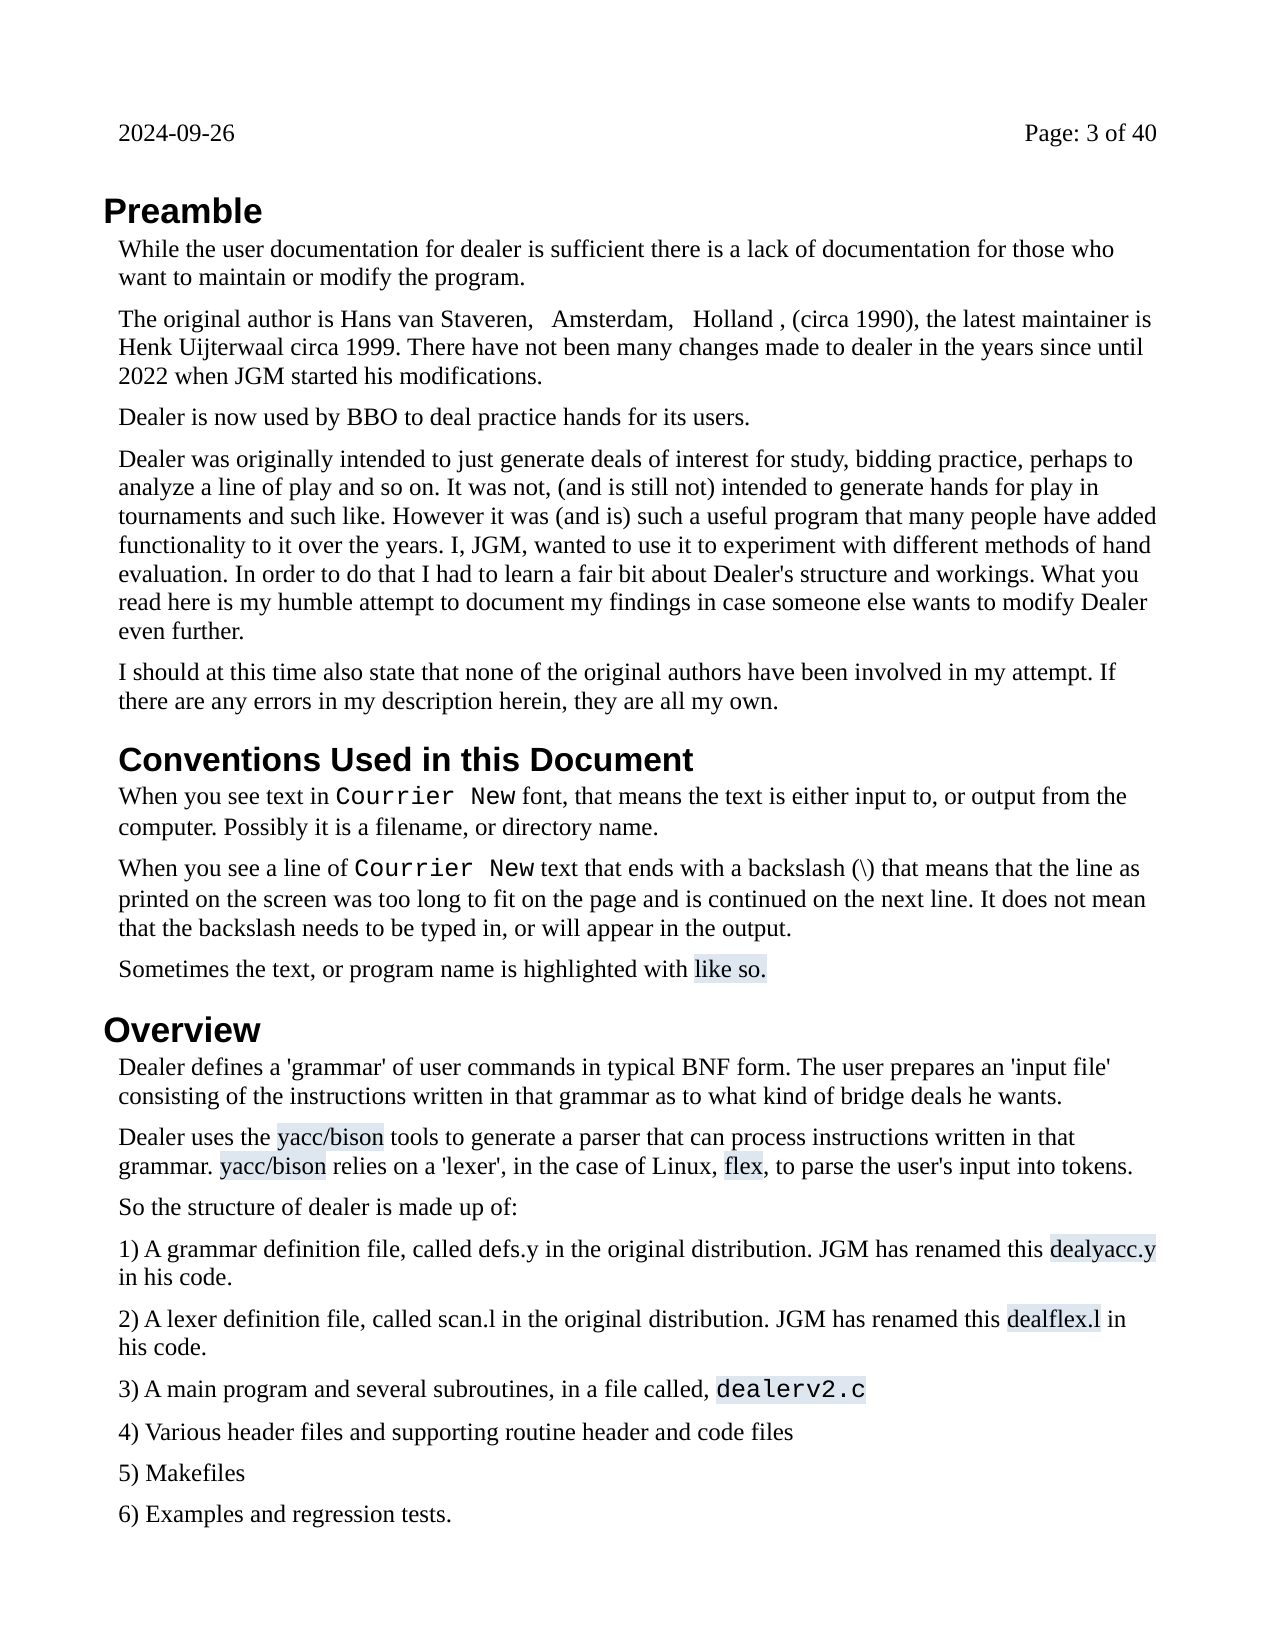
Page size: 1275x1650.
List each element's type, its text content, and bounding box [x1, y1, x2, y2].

text Dealer uses the yacc/bison tools to generate a parser that can process instructions written in that grammar. yacc/bison relies on a 'lexer', in the case of Linux, flex, to parse the user's input into tokens. [118, 1122, 1157, 1180]
text While the user documentation for dealer is sufficient there is a lack of documentation for those who want to maintain or modify the program. [118, 234, 1157, 291]
text I should at this time also state that none of the original authors have been involved in my attempt. If there are any errors in my description herein, they are all my own. [118, 657, 1157, 715]
text Sometimes the text, or program name is highlighted with like so. [118, 954, 1157, 983]
text 2) A lexer definition file, called scan.l in the original distribution. JGM has renamed this dealflex.l in his code. [118, 1304, 1157, 1361]
text Dealer is now used by BBO to deal practice hands for its users. [118, 402, 1157, 431]
text 5) Makefiles [118, 1458, 1157, 1487]
text So the structure of dealer is made up of: [118, 1192, 1157, 1221]
subtitle Preamble [103, 190, 1157, 231]
text When you see text in Courrier New font, that means the text is either input to, or output from the computer. Possibly it is a filename, or directory name. [118, 781, 1157, 841]
text When you see a line of Courrier New text that ends with a backslash (\) that means that the line as printed on the screen was too long to fit on the page and is continued on the next line. It does not mean that the backslash needs to be typed in, or will appear in the output. [118, 853, 1157, 941]
text Dealer defines a 'grammar' of user commands in typical BNF form. The user prepares an 'input file' consisting of the instructions written in that grammar as to what kind of bridge deals he wants. [118, 1052, 1157, 1110]
text 6) Examples and regression tests. [118, 1499, 1157, 1528]
subtitle Conventions Used in this Document [118, 739, 1157, 778]
text 4) Various header files and supporting routine header and code files [118, 1417, 1157, 1446]
text 3) A main program and several subroutines, in a file called, dealerv2.c [118, 1374, 1157, 1404]
subtitle Overview [103, 1009, 1157, 1049]
text The original author is Hans van Staveren, Amsterdam, Holland , (circa 1990), the latest maintainer is Henk Uijterwaal circa 1999. There have not been many changes made to dealer in the years since until 2022 when JGM started his modifications. [118, 304, 1157, 390]
text Dealer was originally intended to just generate deals of interest for study, bidding practice, perhaps to analyze a line of play and so on. It was not, (and is still not) intended to generate hands for play in tournaments and such like. However it was (and is) such a useful program that many people have added functionality to it over the years. I, JGM, wanted to use it to experiment with different methods of hand evaluation. In order to do that I had to learn a fair bit about Dealer's structure and workings. What you read here is my humble attempt to document my findings in case someone else wants to modify Dealer even further. [118, 444, 1157, 645]
text 1) A grammar definition file, called defs.y in the original distribution. JGM has renamed this dealyacc.y in his code. [118, 1234, 1157, 1291]
